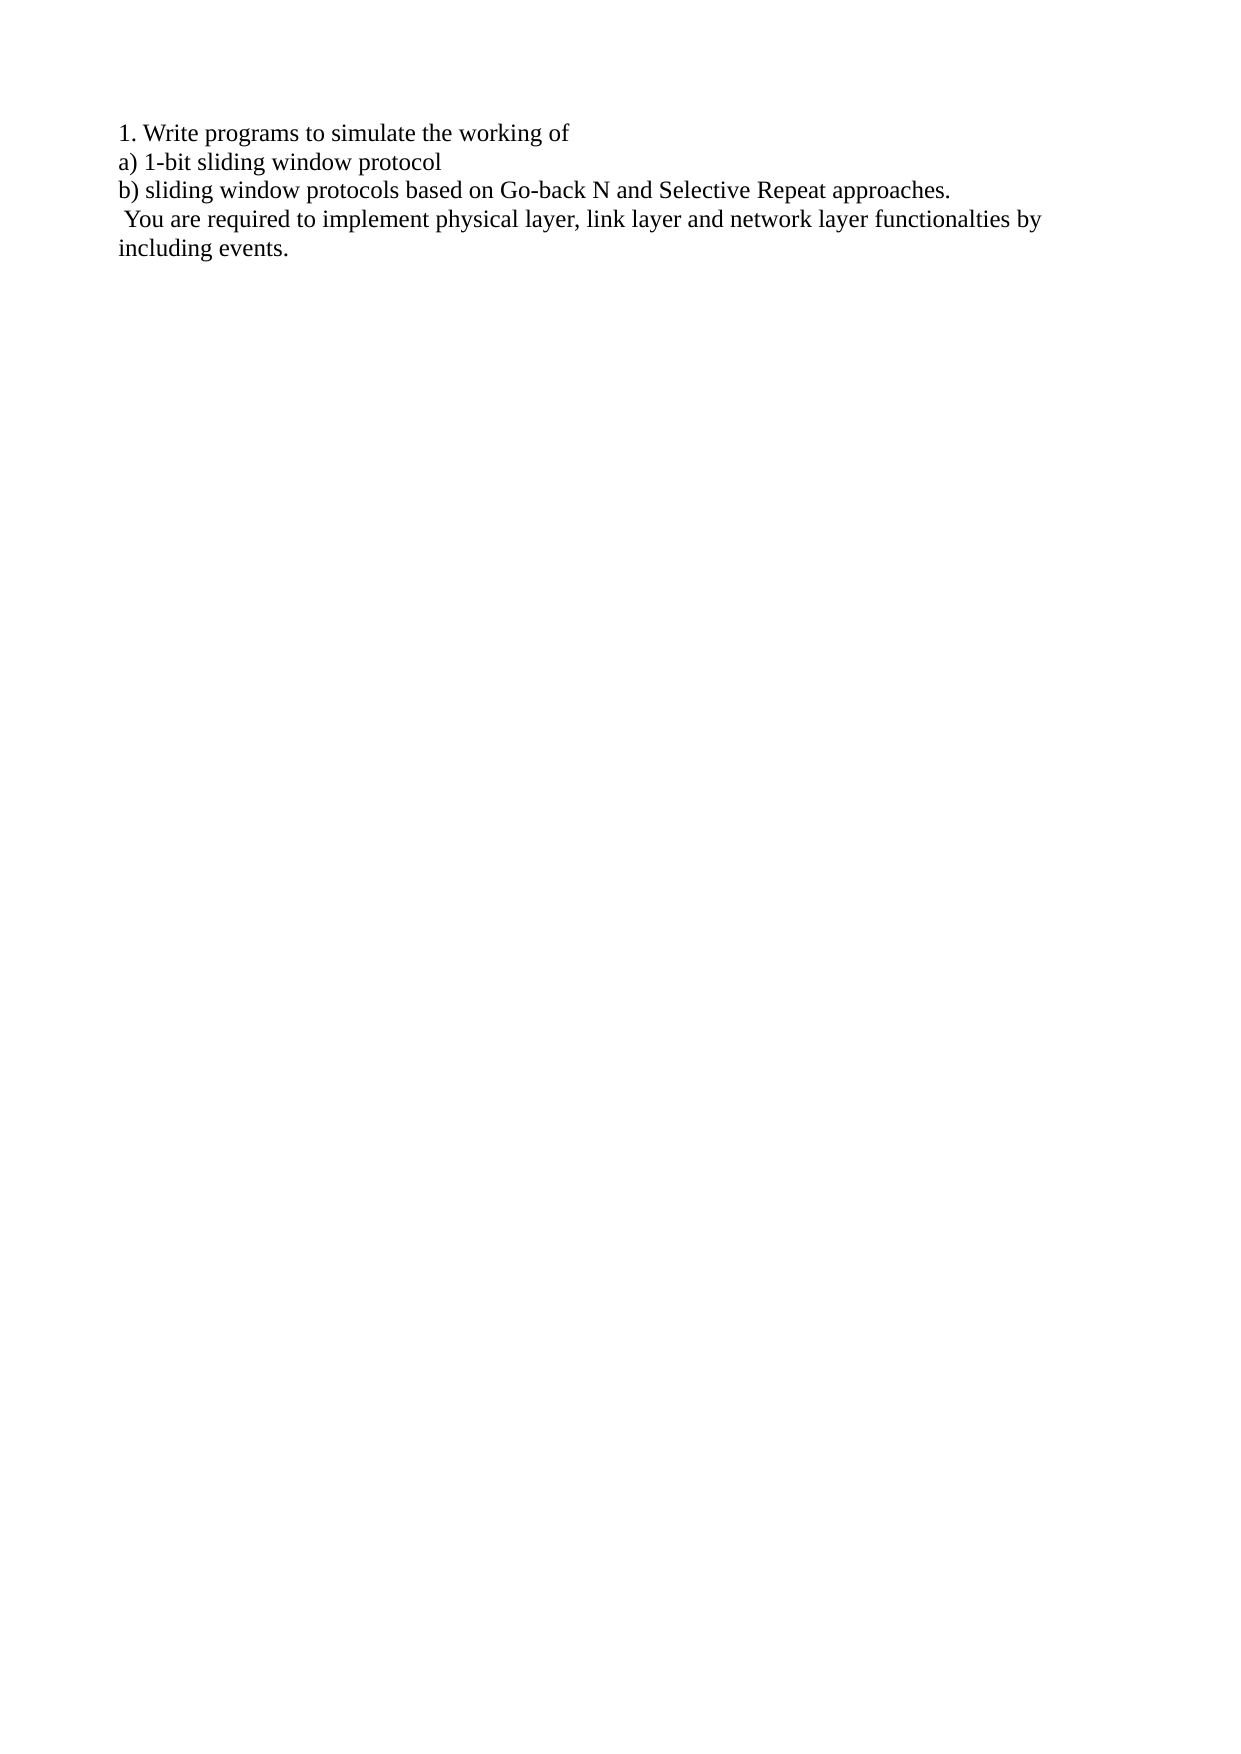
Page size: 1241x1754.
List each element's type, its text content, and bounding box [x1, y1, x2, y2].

text 1. Write programs to simulate the working of [118, 118, 1122, 147]
text You are required to implement physical layer, link layer and network layer functionalties by including events. [118, 204, 1122, 262]
text a) 1-bit sliding window protocol [118, 147, 1122, 176]
text b) sliding window protocols based on Go-back N and Selective Repeat approaches. [118, 176, 1122, 204]
